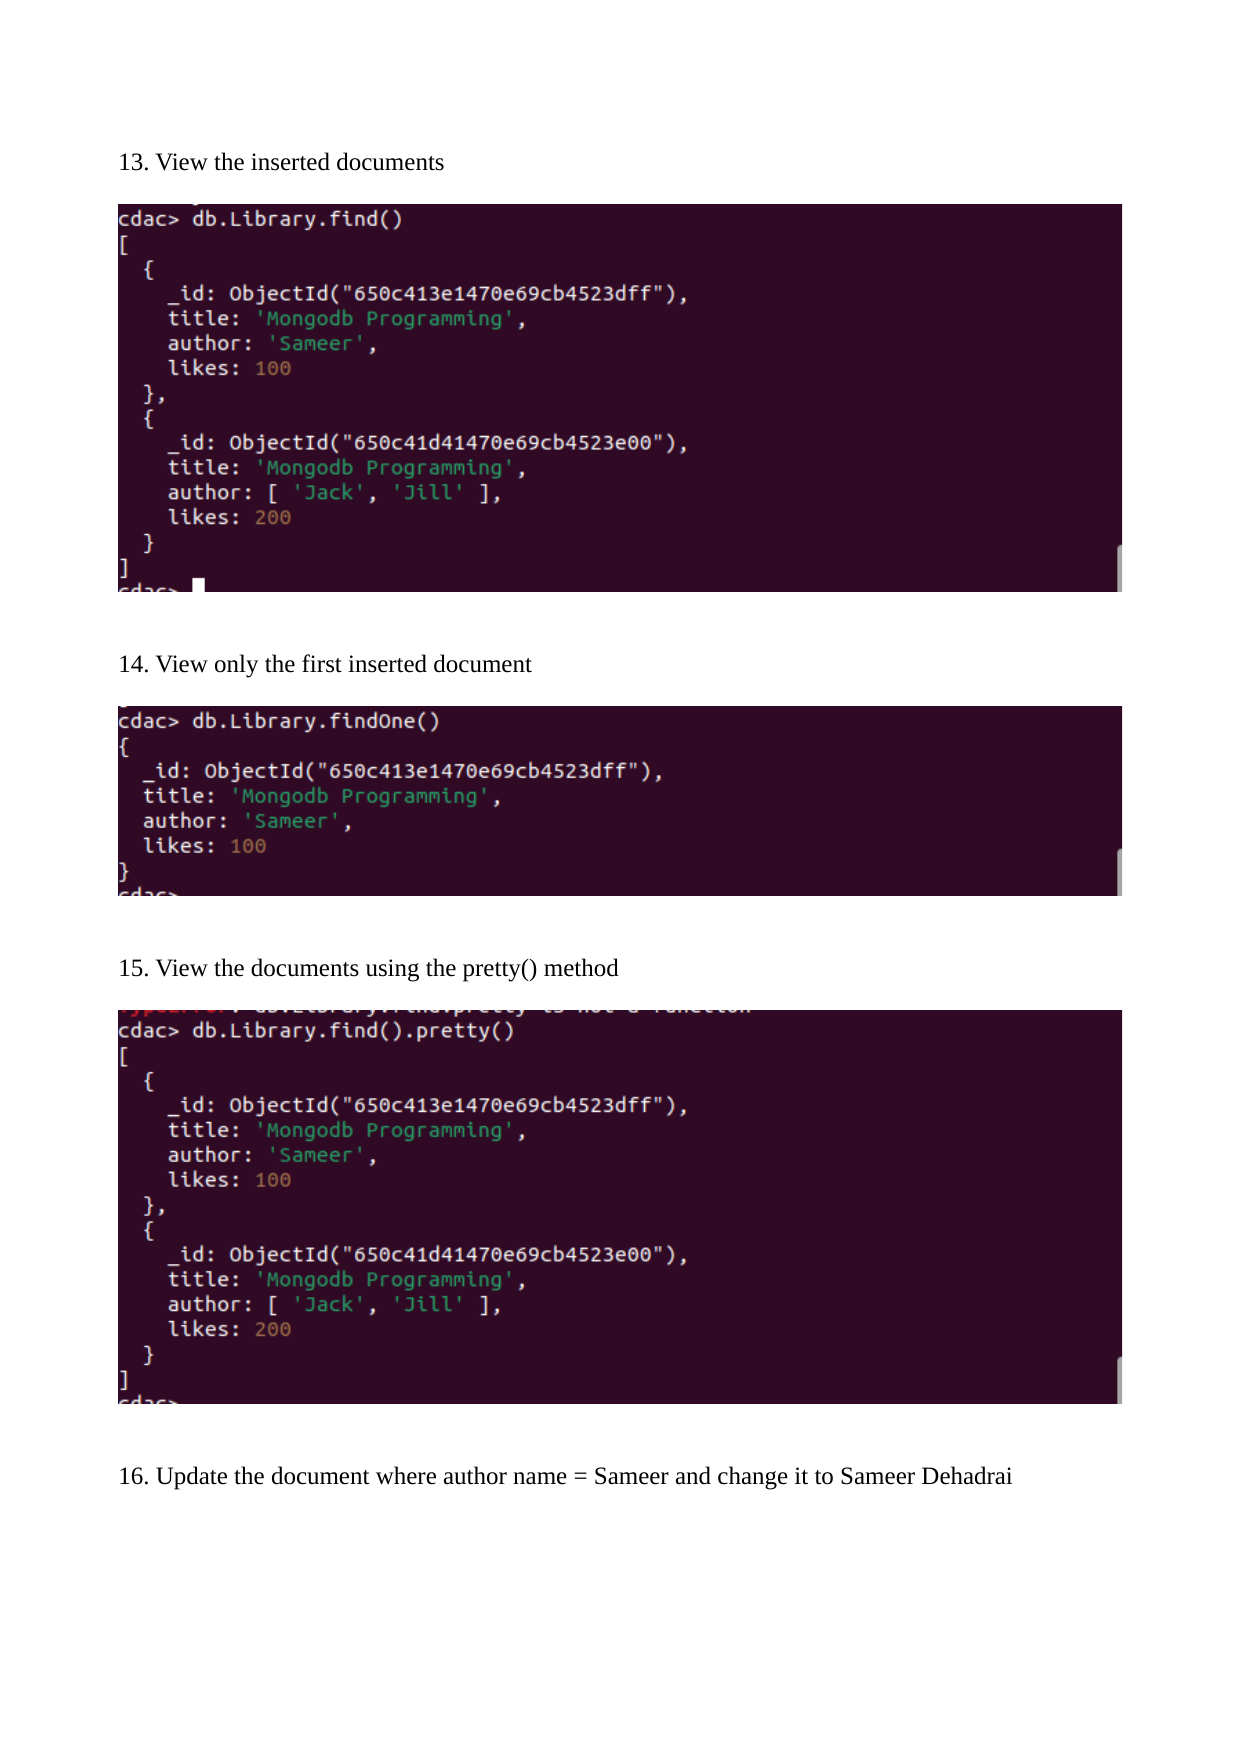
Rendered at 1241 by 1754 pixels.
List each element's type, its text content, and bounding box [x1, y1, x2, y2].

text 14. View only the first inserted document [118, 649, 1122, 678]
picture [118, 1010, 1123, 1404]
picture [118, 204, 1123, 592]
text 16. Update the document where author name = Sameer and change it to Sameer Dehadrai [118, 1461, 1122, 1490]
picture [118, 706, 1123, 896]
text 15. View the documents using the pretty() method [118, 953, 1122, 982]
text 13. View the inserted documents [118, 147, 1122, 176]
